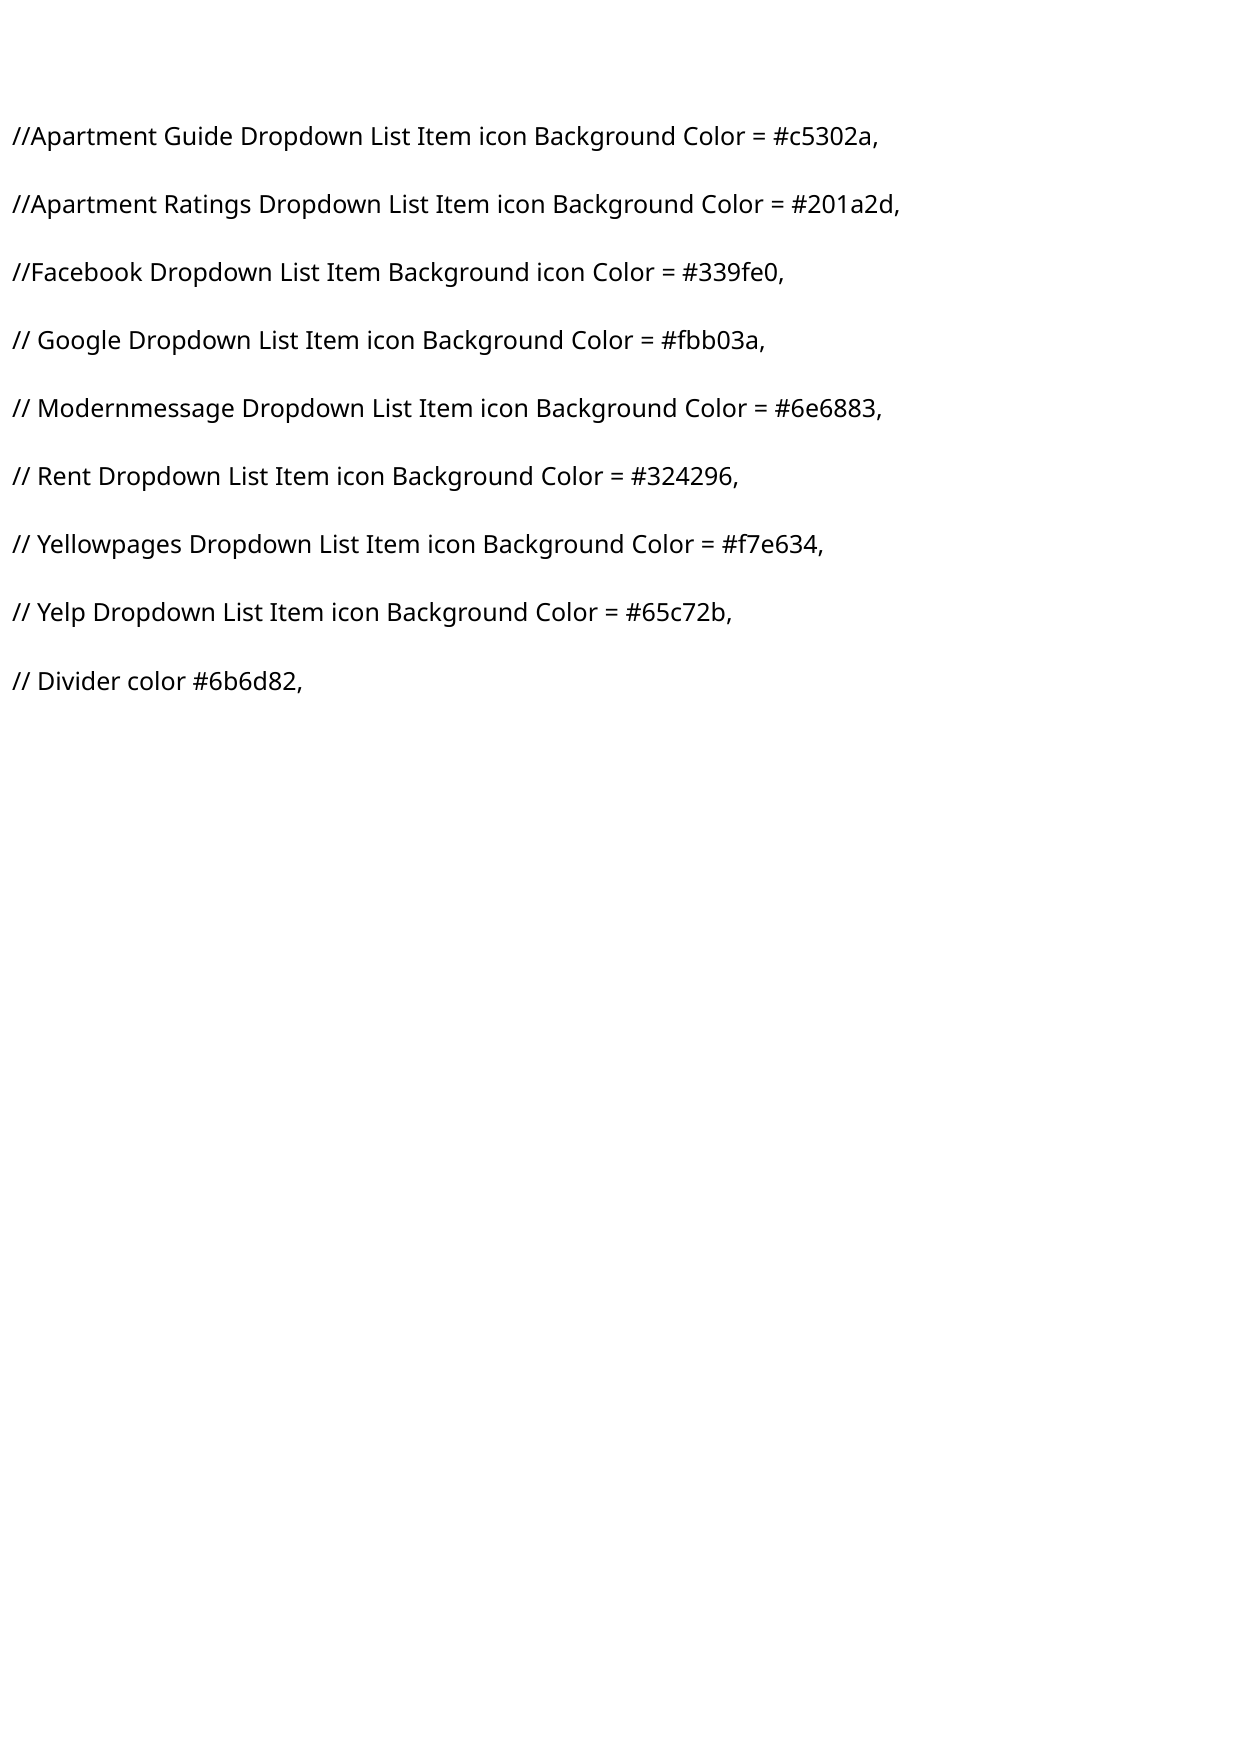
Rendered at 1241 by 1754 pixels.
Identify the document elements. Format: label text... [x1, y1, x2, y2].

text Rent [0, 493, 1240, 527]
text // Yelp Dropdown List Item icon Background Color = #65c72b, [0, 595, 1240, 629]
text // Divider color #6b6d82, [0, 663, 1240, 697]
text // Yellowpages Dropdown List Item icon Background Color = #f7e634, [0, 527, 1240, 561]
text // Rent Dropdown List Item icon Background Color = #324296, [0, 459, 1240, 493]
text //Apartment guide Dropdown List Item icon Background Color = #c5302a, [0, 118, 1240, 152]
text //Facebook Dropdown List Item Background icon Color = #339fe0, [0, 254, 1240, 288]
text // Modernmessage Dropdown List Item icon Background Color = #6e6883, [0, 391, 1240, 425]
text //Apartment ratings Dropdown List Item icon Background Color = #201a2d, [0, 186, 1240, 220]
text // Google Dropdown List Item icon Background Color = #fbb03a, [0, 322, 1240, 357]
